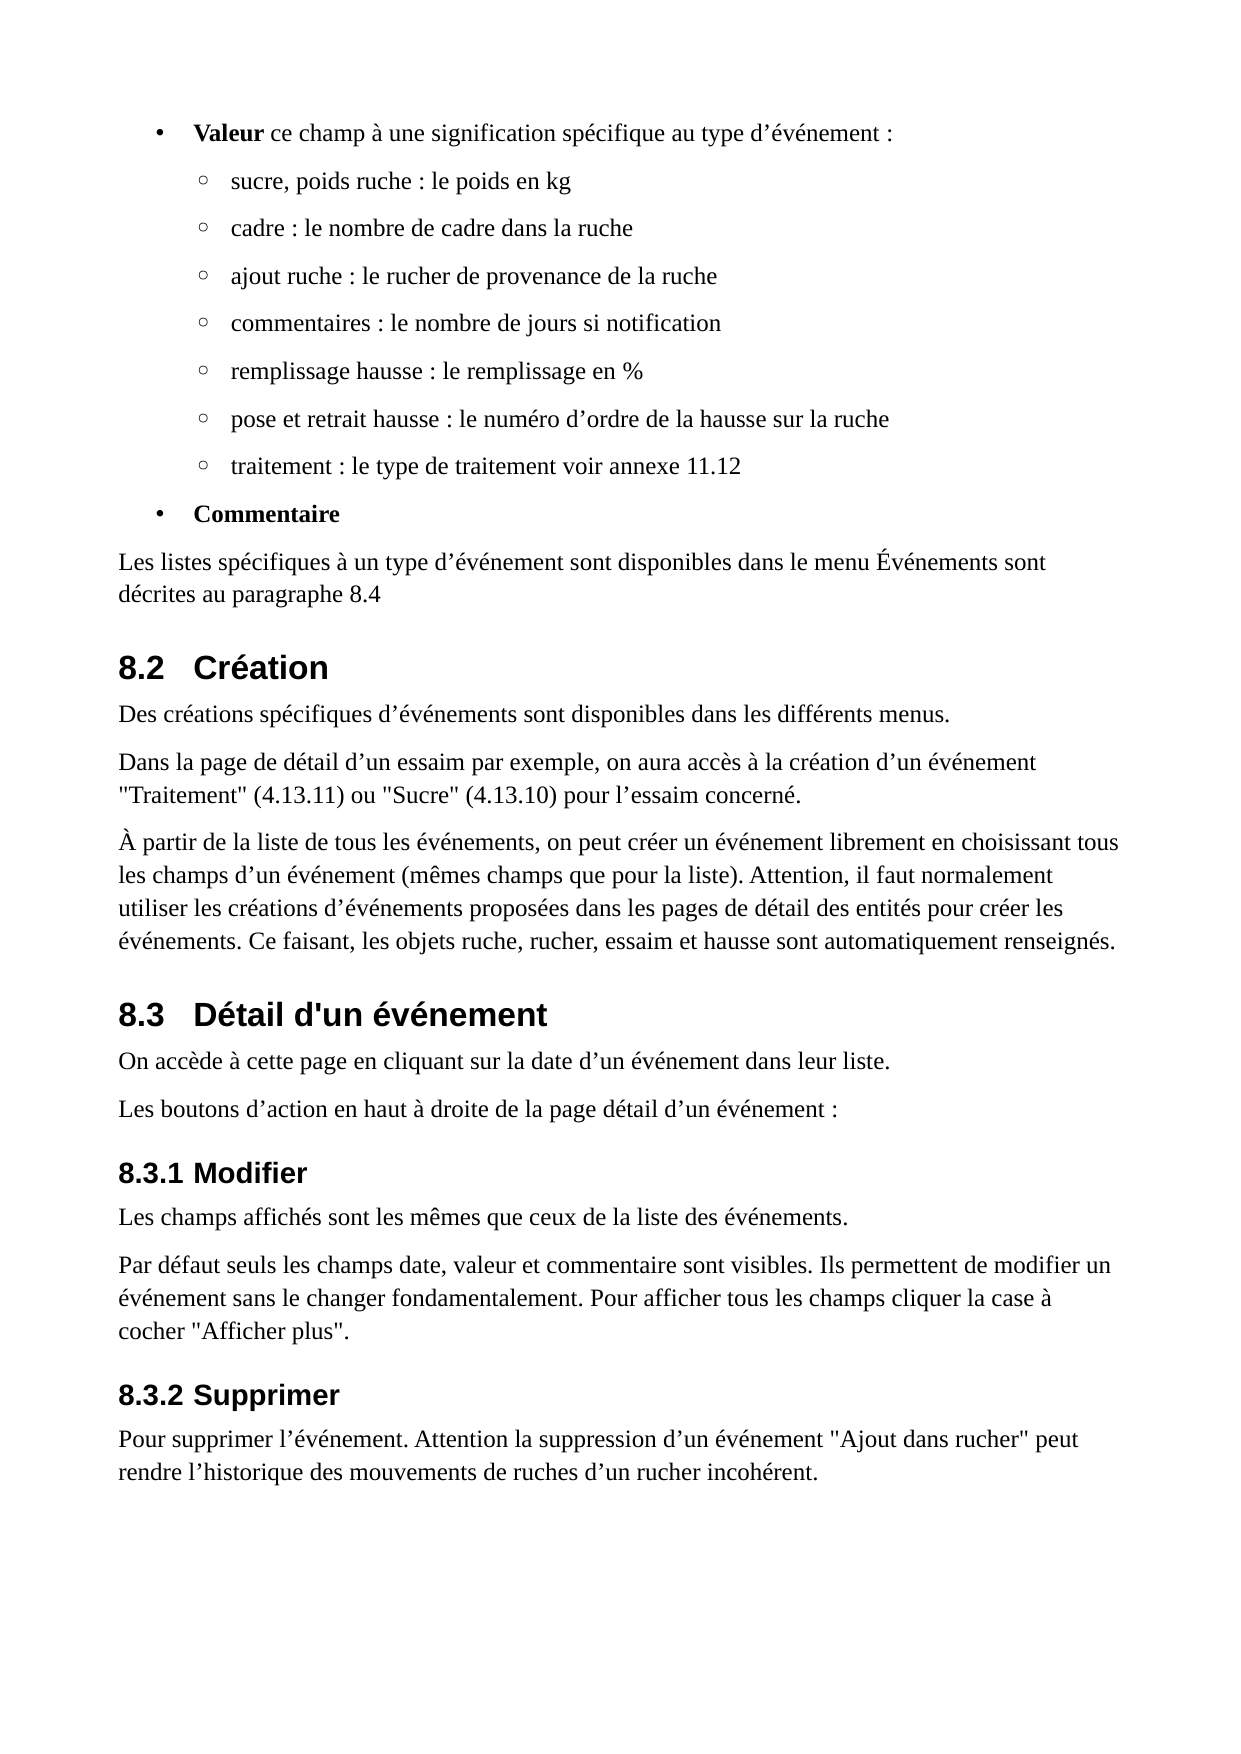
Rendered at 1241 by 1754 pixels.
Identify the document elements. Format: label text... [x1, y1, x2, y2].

text Par défaut seuls les champs date, valeur et commentaire sont visibles. Ils permettent de modifier un événement sans le changer fondamentalement. Pour afficher tous les champs cliquer la case à cocher "Afficher plus". [118, 1250, 1122, 1344]
list commentaires : le nombre de jours si notification [193, 308, 1122, 337]
list remplissage hausse : le remplissage en % [193, 356, 1122, 385]
list traitement : le type de traitement voir annexe 11.12 [193, 451, 1122, 480]
text On accède à cette page en cliquant sur la date d’un événement dans leur liste. [118, 1046, 1122, 1075]
subtitle Supprimer [118, 1378, 1122, 1412]
list sucre, poids ruche : le poids en kg [193, 166, 1122, 194]
text À partir de la liste de tous les événements, on peut créer un événement librement en choisissant tous les champs d’un événement (mêmes champs que pour la liste). Attention, il faut normalement utiliser les créations d’événements proposées dans les pages de détail des entités pour créer les événements. Ce faisant, les objets ruche, rucher, essaim et hausse sont automatiquement renseignés. [118, 827, 1122, 955]
text Les boutons d’action en haut à droite de la page détail d’un événement : [118, 1094, 1122, 1122]
list ajout ruche : le rucher de provenance de la ruche [193, 261, 1122, 290]
text Des créations spécifiques d’événements sont disponibles dans les différents menus. [118, 699, 1122, 728]
subtitle Création [118, 648, 1122, 687]
subtitle Modifier [118, 1156, 1122, 1189]
subtitle Détail d'un événement [118, 995, 1122, 1033]
text Les champs affichés sont les mêmes que ceux de la liste des événements. [118, 1202, 1122, 1231]
list Commentaire [156, 499, 1122, 528]
list cadre : le nombre de cadre dans la ruche [193, 213, 1122, 242]
text Les listes spécifiques à un type d’événement sont disponibles dans le menu Événements sont décrites au paragraphe 8.4 [118, 547, 1122, 608]
list pose et retrait hausse : le numéro d’ordre de la hausse sur la ruche [193, 404, 1122, 432]
text Dans la page de détail d’un essaim par exemple, on aura accès à la création d’un événement "Traitement" (4.13.11) ou "Sucre" (4.13.10) pour l’essaim concerné. [118, 747, 1122, 808]
text Pour supprimer l’événement. Attention la suppression d’un événement "Ajout dans rucher" peut rendre l’historique des mouvements de ruches d’un rucher incohérent. [118, 1424, 1122, 1486]
list Valeur ce champ à une signification spécifique au type d’événement : [156, 118, 1122, 147]
